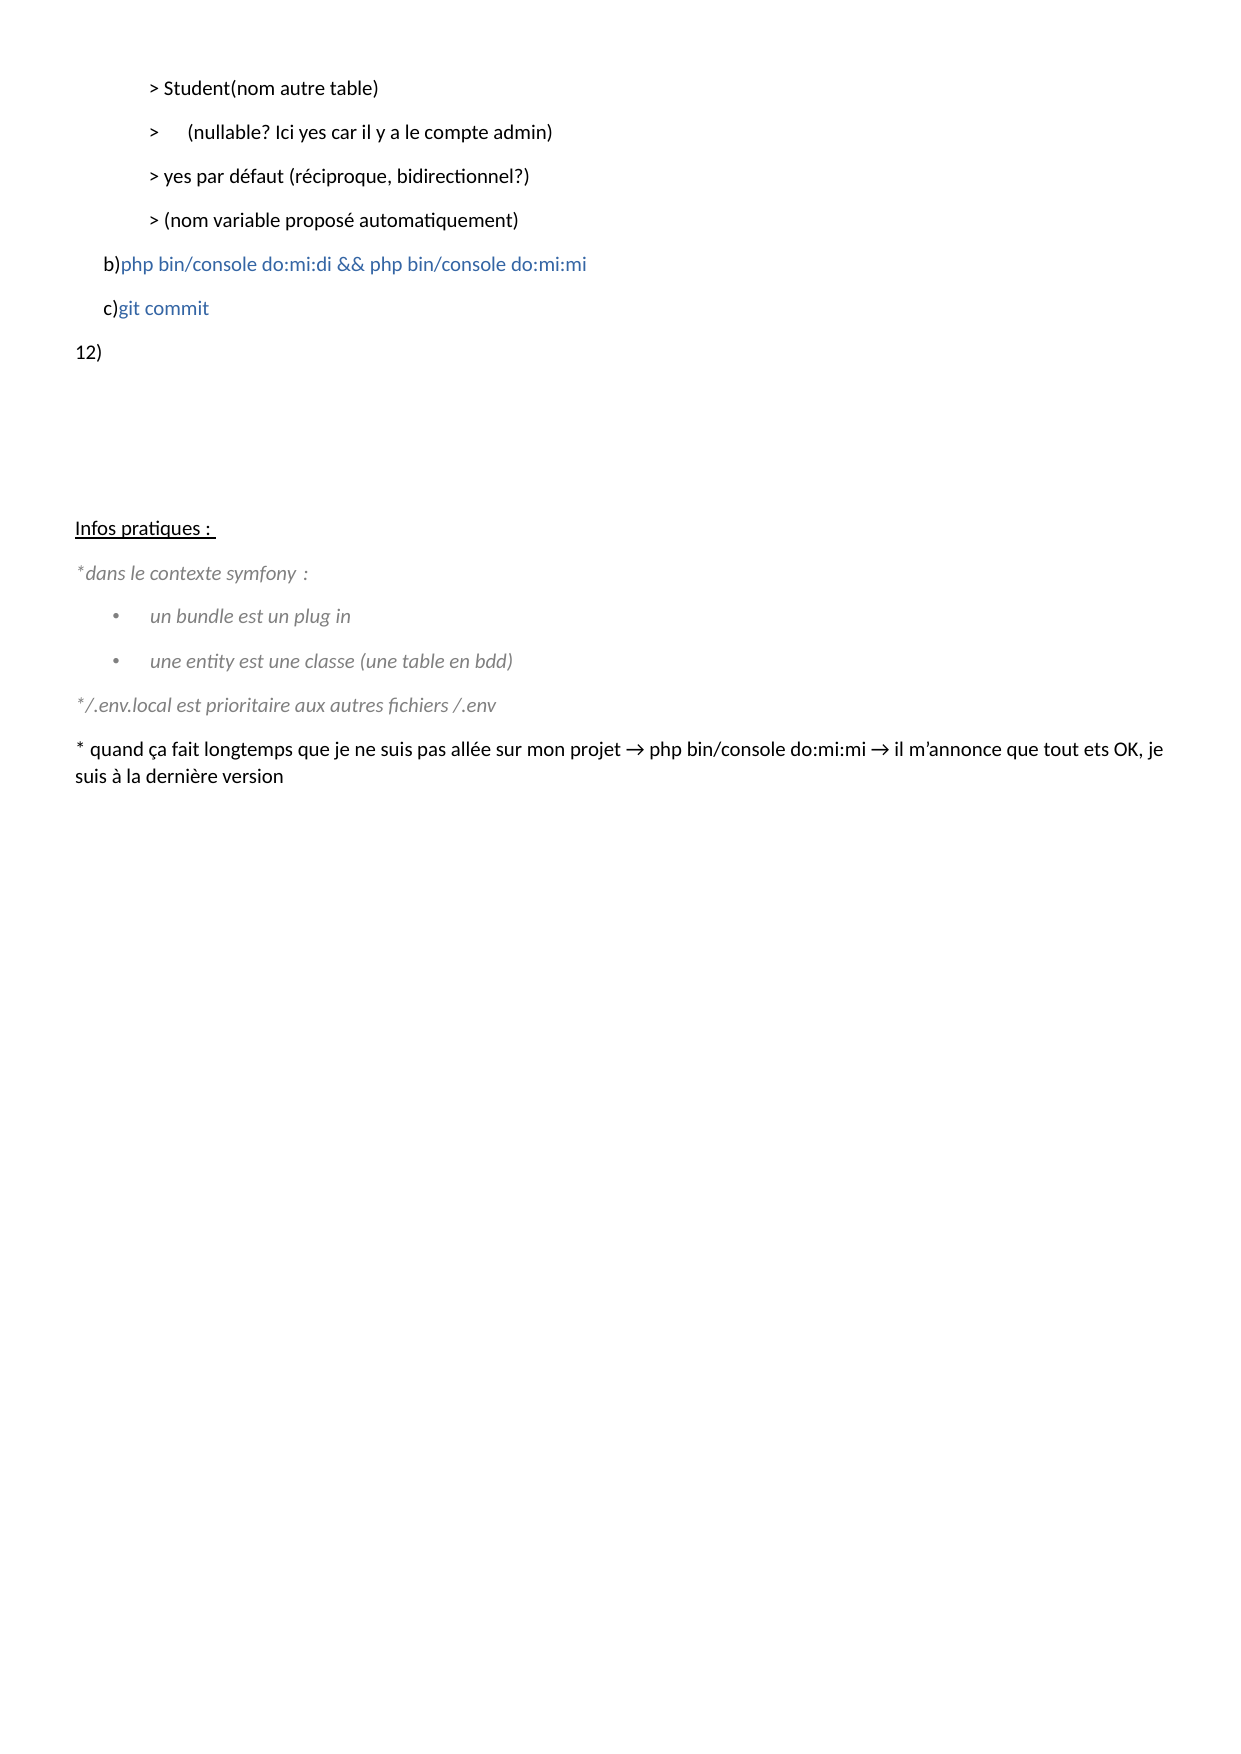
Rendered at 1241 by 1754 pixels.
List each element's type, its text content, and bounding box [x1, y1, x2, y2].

text > Student(nom autre table) [75, 75, 1165, 100]
text * quand ça fait longtemps que je ne suis pas allée sur mon projet → php bin/console do:mi:mi → il m’annonce que tout ets OK, je suis à la dernière version [75, 736, 1165, 789]
text 12) [75, 339, 1165, 365]
text > yes par défaut (réciproque, bidirectionnel?) [75, 163, 1165, 188]
text Infos pratiques : [75, 516, 1165, 541]
list un bundle est un plug in [112, 604, 1165, 629]
list une entity est une classe (une table en bdd) [112, 648, 1165, 673]
text > (nom variable proposé automatiquement) [75, 207, 1165, 233]
text b)php bin/console do:mi:di && php bin/console do:mi:mi [75, 251, 1165, 277]
text */.env.local est prioritaire aux autres fichiers /.env [75, 692, 1165, 717]
text > (nullable? Ici yes car il y a le compte admin) [75, 119, 1165, 144]
text *dans le contexte symfony : [75, 560, 1165, 585]
text c)git commit [75, 295, 1165, 321]
